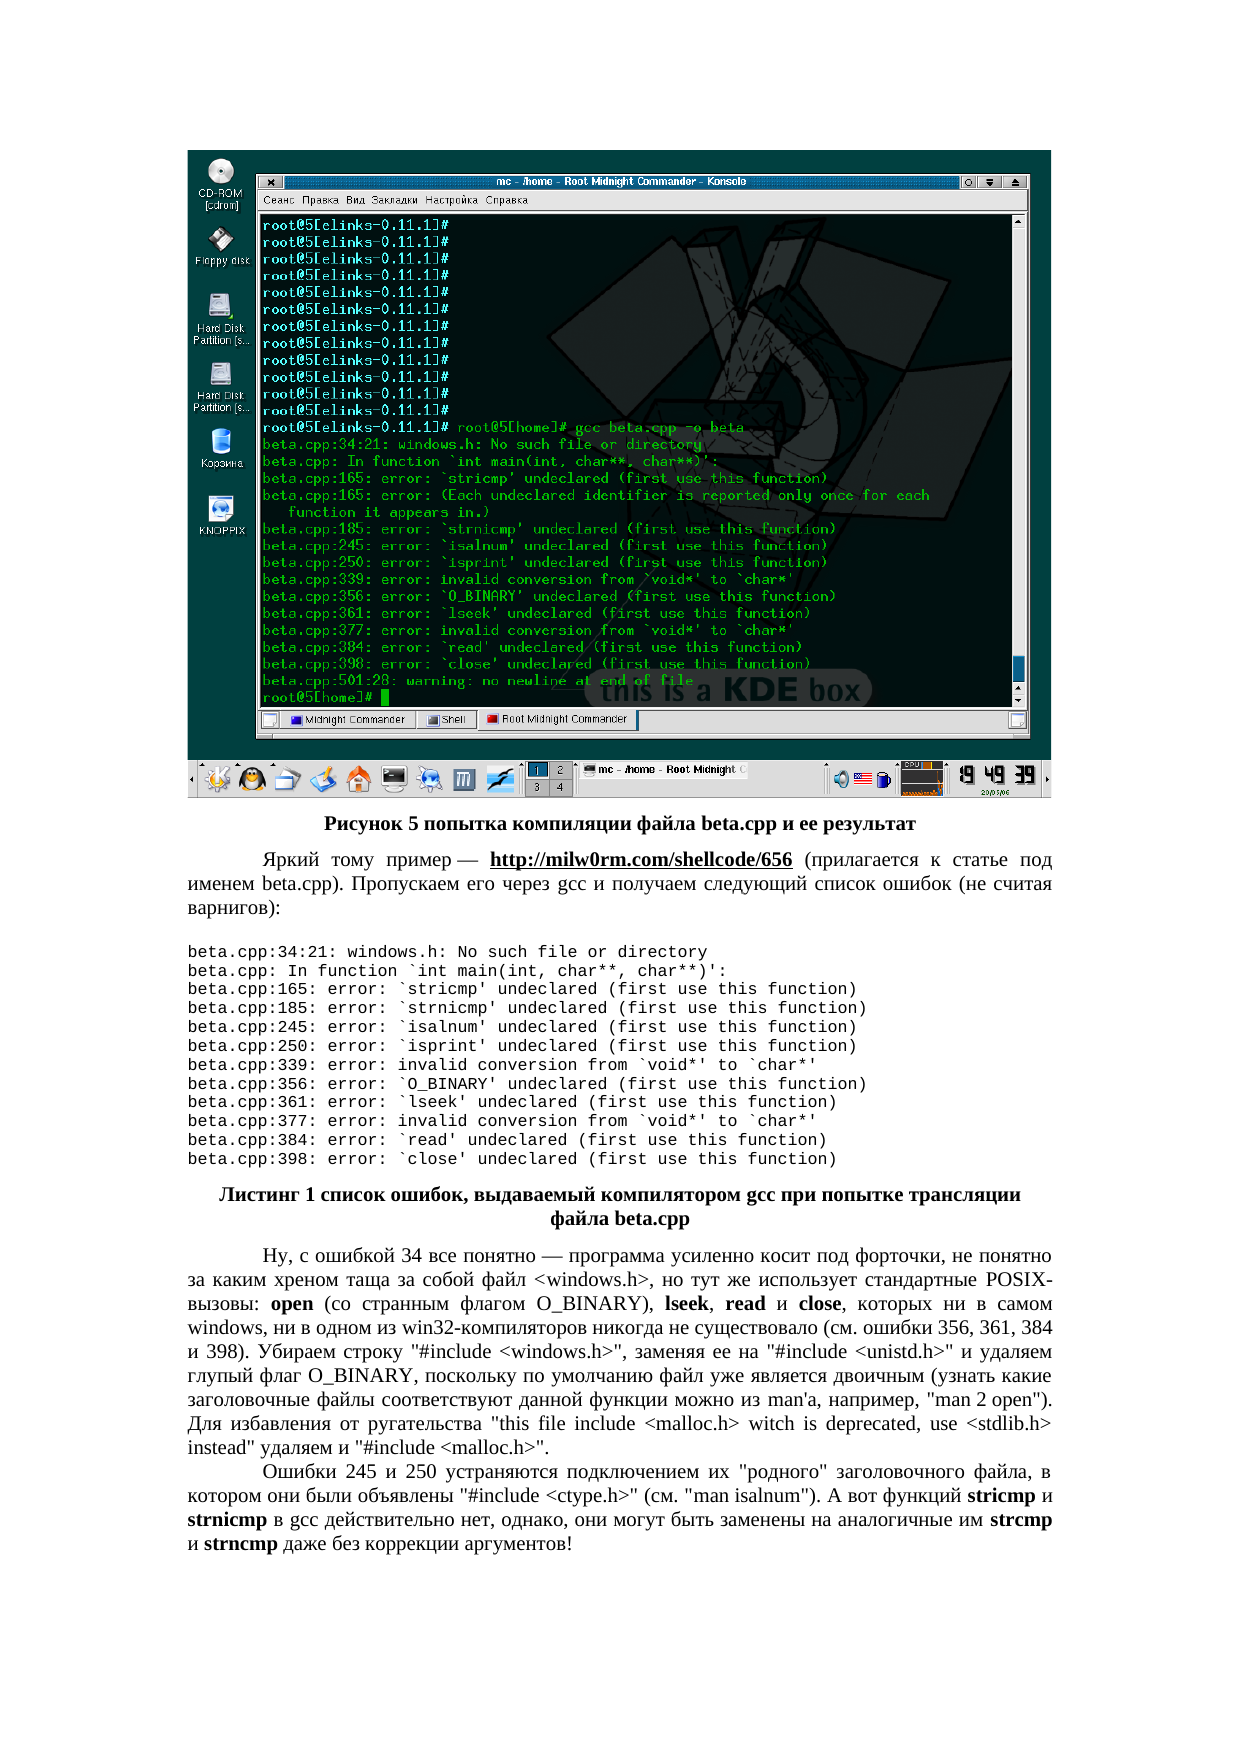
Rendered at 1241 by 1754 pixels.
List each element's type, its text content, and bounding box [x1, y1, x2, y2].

text beta.cpp:398: error: `close' undeclared (first use this function) [187, 1151, 1053, 1169]
text beta.cpp:245: error: `isalnum' undeclared (first use this function) [187, 1019, 1053, 1037]
text beta.cpp:34:21: windows.h: No such file or directory [187, 943, 1053, 962]
text Яркий тому пример — http://milw0rm.com/shellcode/656 (прилагается к статье под именем beta.cpp). Пропускаем его через gcc и получаем следующий список ошибок (не считая варнигов): [187, 847, 1053, 919]
picture [187, 150, 1052, 798]
text beta.cpp:339: error: invalid conversion from `void*' to `char*' [187, 1056, 1053, 1075]
text Ошибки 245 и 250 устраняются подключением их "родного" заголовочного файла, в котором они были объявлены "#include <ctype.h>" (см. "man isalnum"). А вот функций stricmp и strnicmp в gcc действительно нет, однако, они могут быть заменены на аналогичные им strcmp и strncmp даже без коррекции аргументов! [187, 1459, 1053, 1555]
text beta.cpp:361: error: `lseek' undeclared (first use this function) [187, 1094, 1053, 1113]
text beta.cpp:356: error: `O_BINARY' undeclared (first use this function) [187, 1075, 1053, 1094]
text beta.cpp:250: error: `isprint' undeclared (first use this function) [187, 1037, 1053, 1056]
text Рисунок 5 попытка компиляции файла beta.cpp и ее результат [187, 810, 1053, 834]
text beta.cpp:377: error: invalid conversion from `void*' to `char*' [187, 1113, 1053, 1132]
text beta.cpp: In function `int main(int, char**, char**)': [187, 962, 1053, 981]
text Ну, с ошибкой 34 все понятно — программа усиленно косит под форточки, не понятно за каким хреном таща за собой файл <windows.h>, но тут же использует стандартные POSIX- вызовы: open (со странным флагом O_BINARY), lseek, read и close, которых ни в самом windows, ни в одном из win32-компиляторов никогда не существовало (см. ошибки 356, 361, 384 и 398). Убираем строку "#include <windows.h>", заменяя ее на "#include <unistd.h>" и удаляем глупый флаг O_BINARY, поскольку по умолчанию файл уже является двоичным (узнать какие заголовочные файлы соответствуют данной функции можно из man'а, например, "man 2 open"). Для избавления от ругательства "this file include <malloc.h> witch is deprecated, use <stdlib.h> instead" удаляем и "#include <malloc.h>". [187, 1243, 1053, 1459]
text beta.cpp:384: error: `read' undeclared (first use this function) [187, 1132, 1053, 1151]
text beta.cpp:185: error: `strnicmp' undeclared (first use this function) [187, 1000, 1053, 1019]
text beta.cpp:165: error: `stricmp' undeclared (first use this function) [187, 981, 1053, 1000]
text Листинг 1 список ошибок, выдаваемый компилятором gcc при попытке трансляции файла beta.cpp [187, 1182, 1053, 1230]
